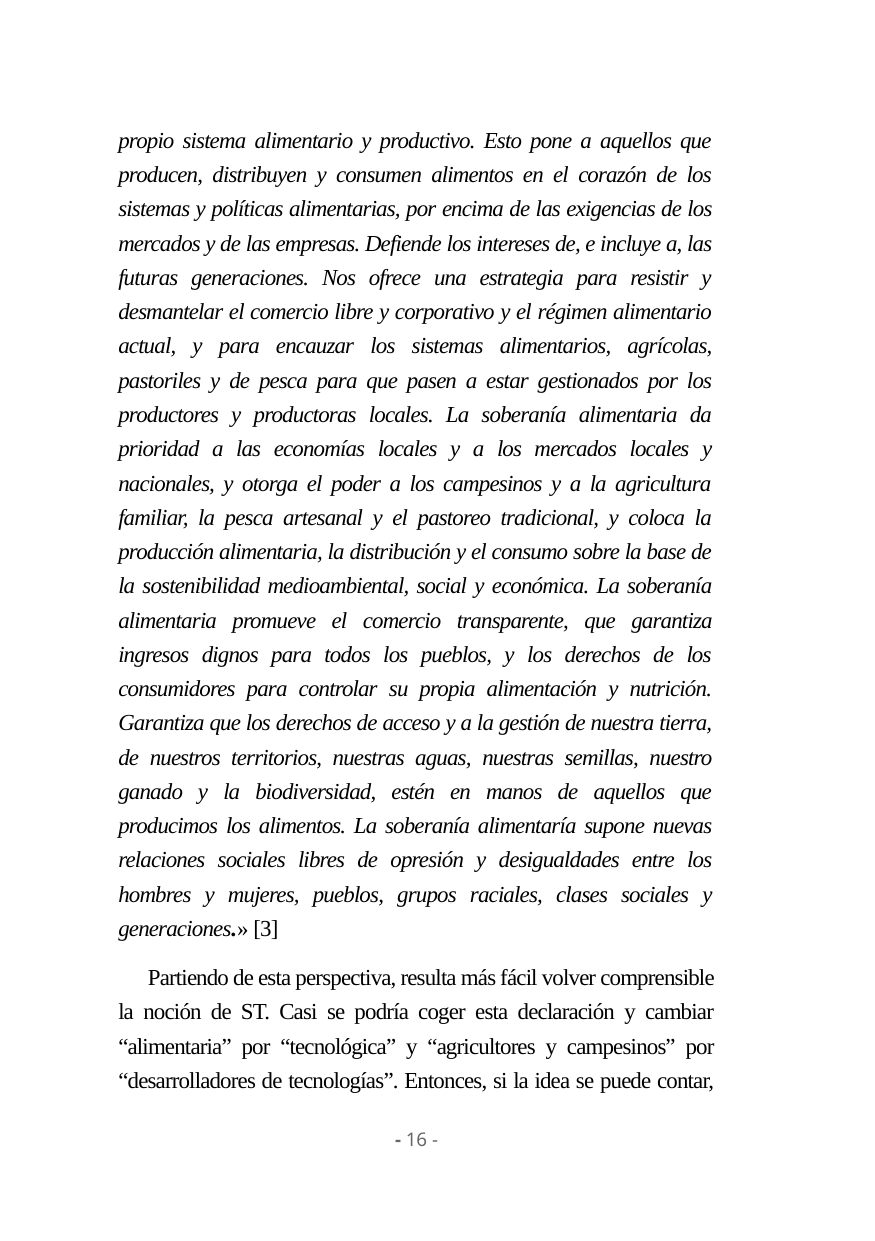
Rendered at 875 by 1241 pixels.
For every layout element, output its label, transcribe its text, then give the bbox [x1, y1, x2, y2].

text propio sistema alimentario y productivo. Esto pone a aquellos que producen, distribuyen y consumen alimentos en el corazón de los sistemas y políticas alimentarias, por encima de las exigencias de los mercados y de las empresas. Defiende los intereses de, e incluye a, las futuras generaciones. Nos ofrece una estrategia para resistir y desmantelar el comercio libre y corporativo y el régimen alimentario actual, y para encauzar los sistemas alimentarios, agrícolas, pastoriles y de pesca para que pasen a estar gestionados por los productores y productoras locales. La soberanía alimentaria da prioridad a las economías locales y a los mercados locales y nacionales, y otorga el poder a los campesinos y a la agricultura familiar, la pesca artesanal y el pastoreo tradicional, y coloca la producción alimentaria, la distribución y el consumo sobre la base de la sostenibilidad medioambiental, social y económica. La soberanía alimentaria promueve el comercio transparente, que garantiza ingresos dignos para todos los pueblos, y los derechos de los consumidores para controlar su propia alimentación y nutrición. Garantiza que los derechos de acceso y a la gestión de nuestra tierra, de nuestros territorios, nuestras aguas, nuestras semillas, nuestro ganado y la biodiversidad, estén en manos de aquellos que producimos los alimentos. La soberanía alimentaría supone nuevas relaciones sociales libres de opresión y desigualdades entre los hombres y mujeres, pueblos, grupos raciales, clases sociales y generaciones.» [3] [118, 121, 714, 943]
text Partiendo de esta perspectiva, resulta más fácil volver comprensible la noción de ST. Casi se podría coger esta declaración y cambiar “alimentaria” por “tecnológica” y “agricultores y campesinos” por “desarrolladores de tecnologías”. Entonces, si la idea se puede contar, [118, 958, 714, 1095]
